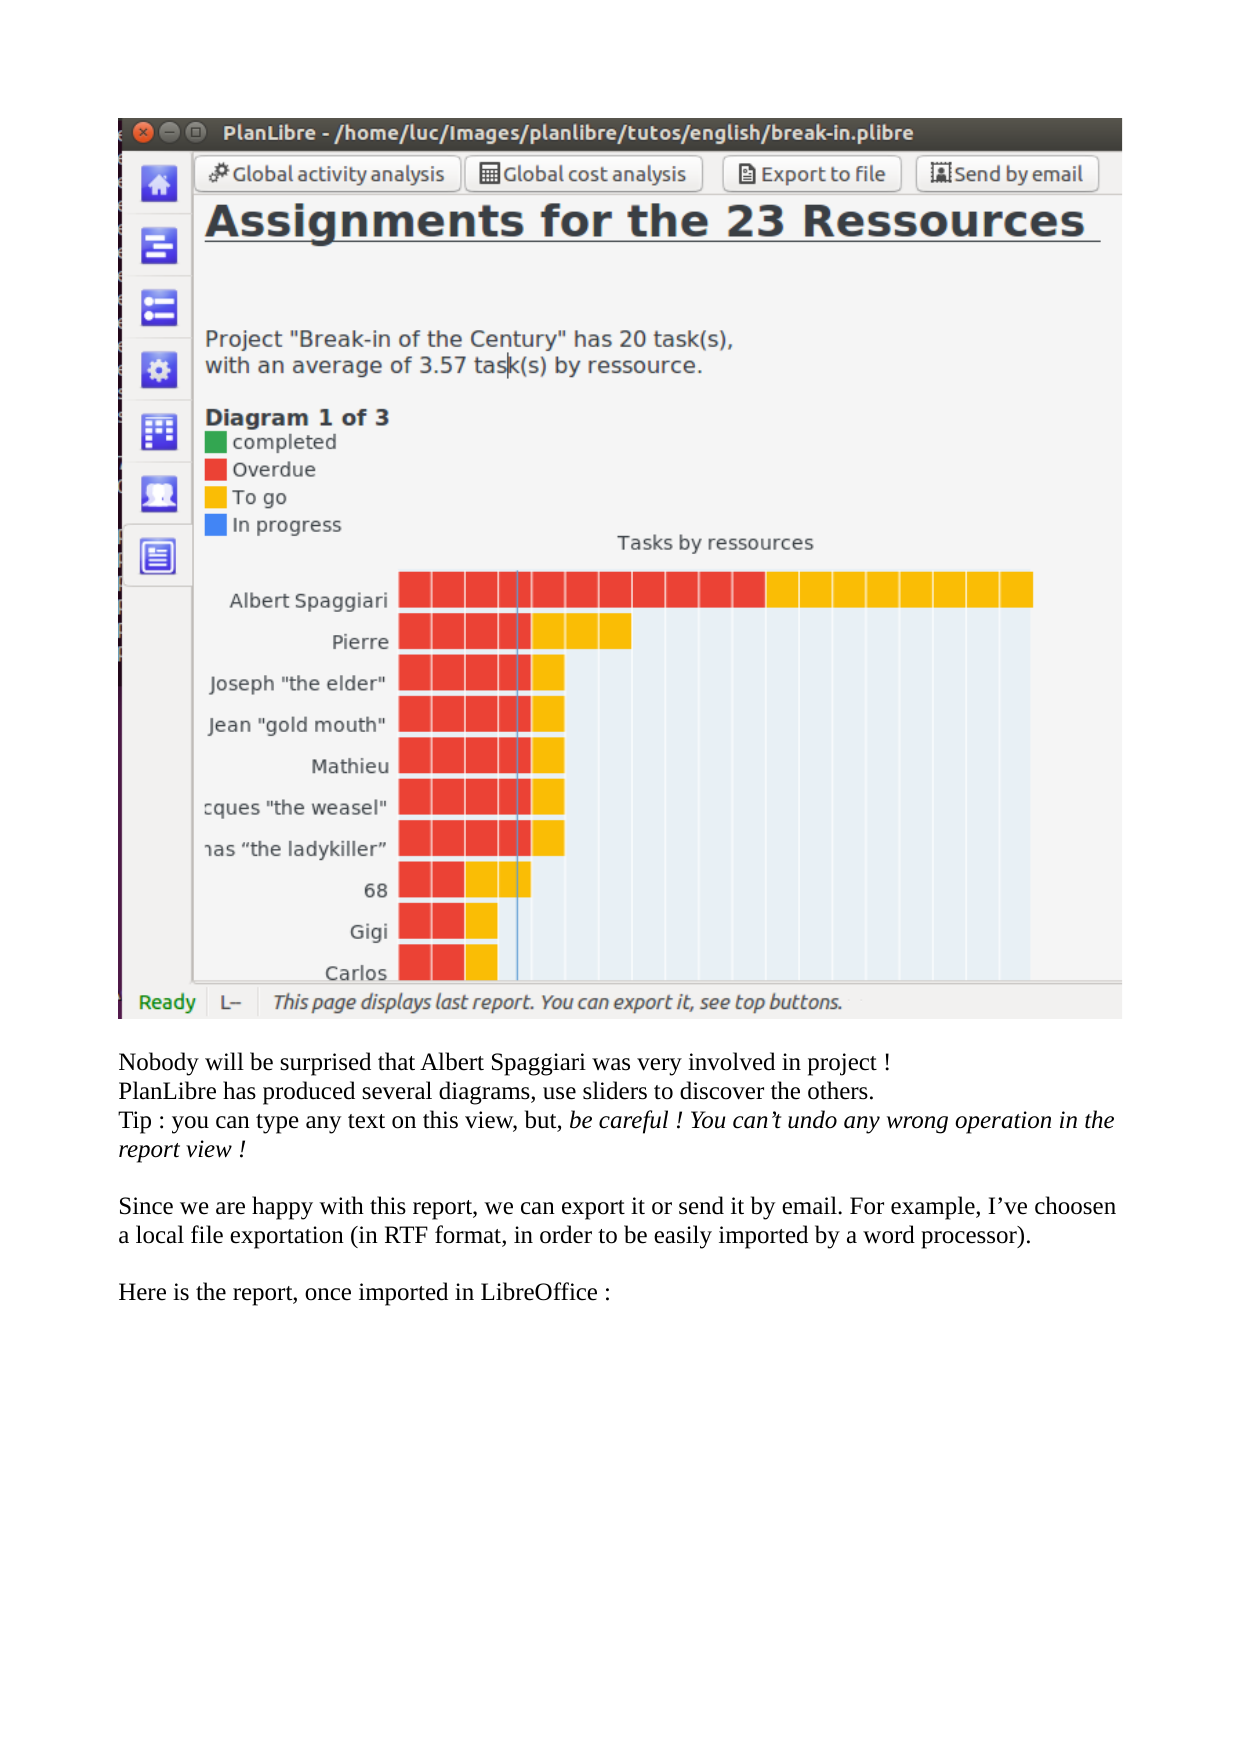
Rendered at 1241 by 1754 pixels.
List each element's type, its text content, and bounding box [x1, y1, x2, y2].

text Nobody will be surprised that Albert Spaggiari was very involved in project ! [118, 1047, 1122, 1076]
text Since we are happy with this report, we can export it or send it by email. For example, I’ve choosen a local file exportation (in RTF format, in order to be easily imported by a word processor). [118, 1191, 1122, 1249]
text Tip : you can type any text on this view, but, be careful ! You can’t undo any wrong operation in the report view ! [118, 1105, 1122, 1162]
picture [118, 118, 1123, 1019]
text PlanLibre has produced several diagrams, use sliders to discover the others. [118, 1076, 1122, 1105]
text Here is the report, once imported in LibreOffice : [118, 1277, 1122, 1306]
